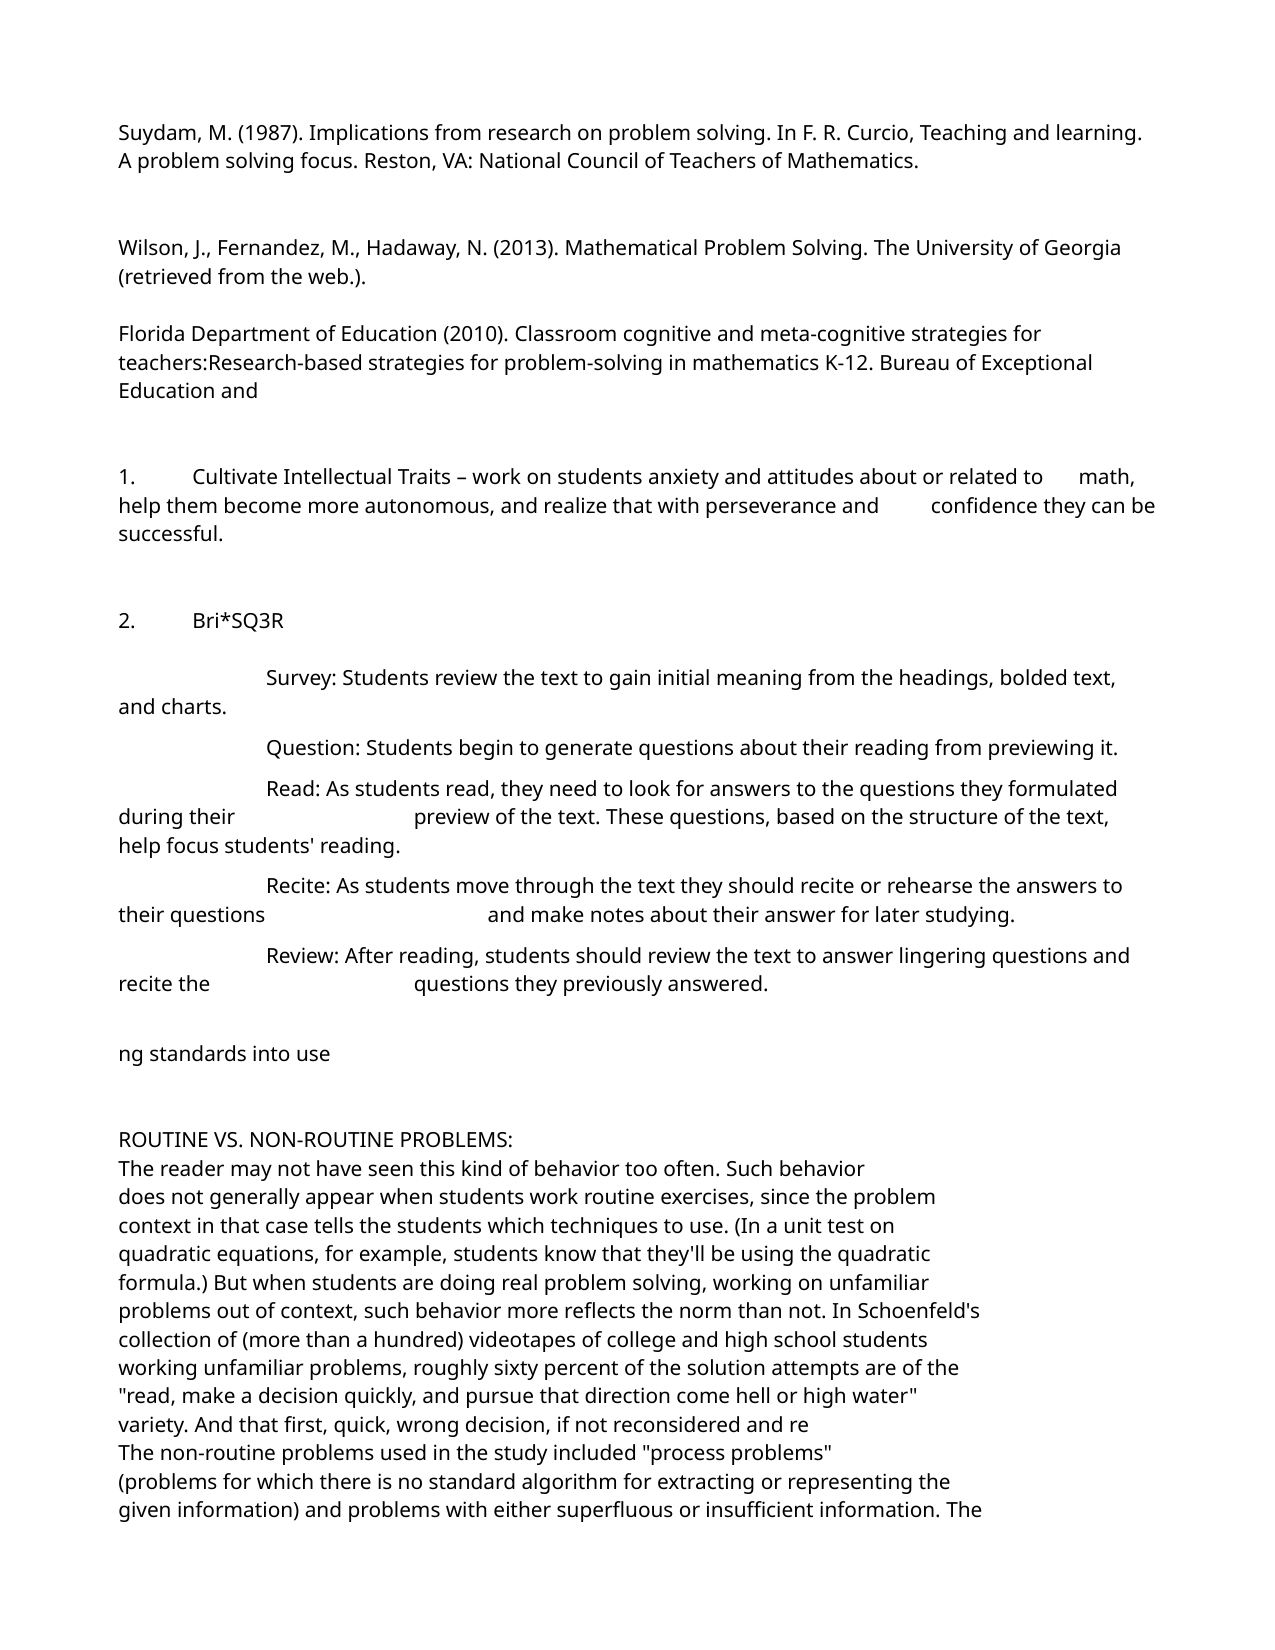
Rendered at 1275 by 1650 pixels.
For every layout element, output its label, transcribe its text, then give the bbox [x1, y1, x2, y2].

text Suydam, M. (1987). Implications from research on problem solving. In F. R. Curcio, Teaching and learning. A problem solving focus. Reston, VA: National Council of Teachers of Mathematics. [118, 118, 1157, 175]
text Review: After reading, students should review the text to answer lingering questions and recite the questions they previously answered. [118, 941, 1157, 998]
text context in that case tells the students which techniques to use. (In a unit test on [118, 1211, 1157, 1239]
text variety. And that first, quick, wrong decision, if not reconsidered and re [118, 1410, 1157, 1438]
text "read, make a decision quickly, and pursue that direction come hell or high water" [118, 1382, 1157, 1410]
text collection of (more than a hundred) videotapes of college and high school students [118, 1325, 1157, 1353]
text 1. Cultivate Intellectual Traits – work on students anxiety and attitudes about or related to math, help them become more autonomous, and realize that with perseverance and confidence they can be successful. [118, 462, 1157, 548]
text working unfamiliar problems, roughly sixty percent of the solution attempts are of the [118, 1353, 1157, 1382]
text Question: Students begin to generate questions about their reading from previewing it. [118, 733, 1157, 761]
text Recite: As students move through the text they should recite or rehearse the answers to their questions and make notes about their answer for later studying. [118, 872, 1157, 928]
text Read: As students read, they need to look for answers to the questions they formulated during their preview of the text. These questions, based on the structure of the text, help focus students' reading. [118, 774, 1157, 859]
text does not generally appear when students work routine exercises, since the problem [118, 1182, 1157, 1211]
text ng standards into use [118, 1039, 1157, 1068]
text The reader may not have seen this kind of behavior too often. Such behavior [118, 1154, 1157, 1182]
text Wilson, J., Fernandez, M., Hadaway, N. (2013). Mathematical Problem Solving. The University of Georgia (retrieved from the web.). [118, 233, 1157, 290]
text Survey: Students review the text to gain initial meaning from the headings, bolded text, and charts. [118, 663, 1157, 720]
text Florida Department of Education (2010). Classroom cognitive and meta-cognitive strategies for teachers:Research-based strategies for problem-solving in mathematics K-12. Bureau of Exceptional Education and [118, 319, 1157, 405]
text given information) and problems with either superfluous or insufficient information. The [118, 1495, 1157, 1524]
text The non-routine problems used in the study included "process problems" [118, 1438, 1157, 1467]
text 2. Bri*SQ3R [118, 606, 1157, 634]
text (problems for which there is no standard algorithm for extracting or representing the [118, 1467, 1157, 1495]
text quadratic equations, for example, students know that they'll be using the quadratic [118, 1239, 1157, 1268]
text formula.) But when students are doing real problem solving, working on unfamiliar [118, 1268, 1157, 1296]
text ROUTINE VS. NON-ROUTINE PROBLEMS: [118, 1126, 1157, 1154]
text problems out of context, such behavior more reflects the norm than not. In Schoenfeld's [118, 1296, 1157, 1325]
